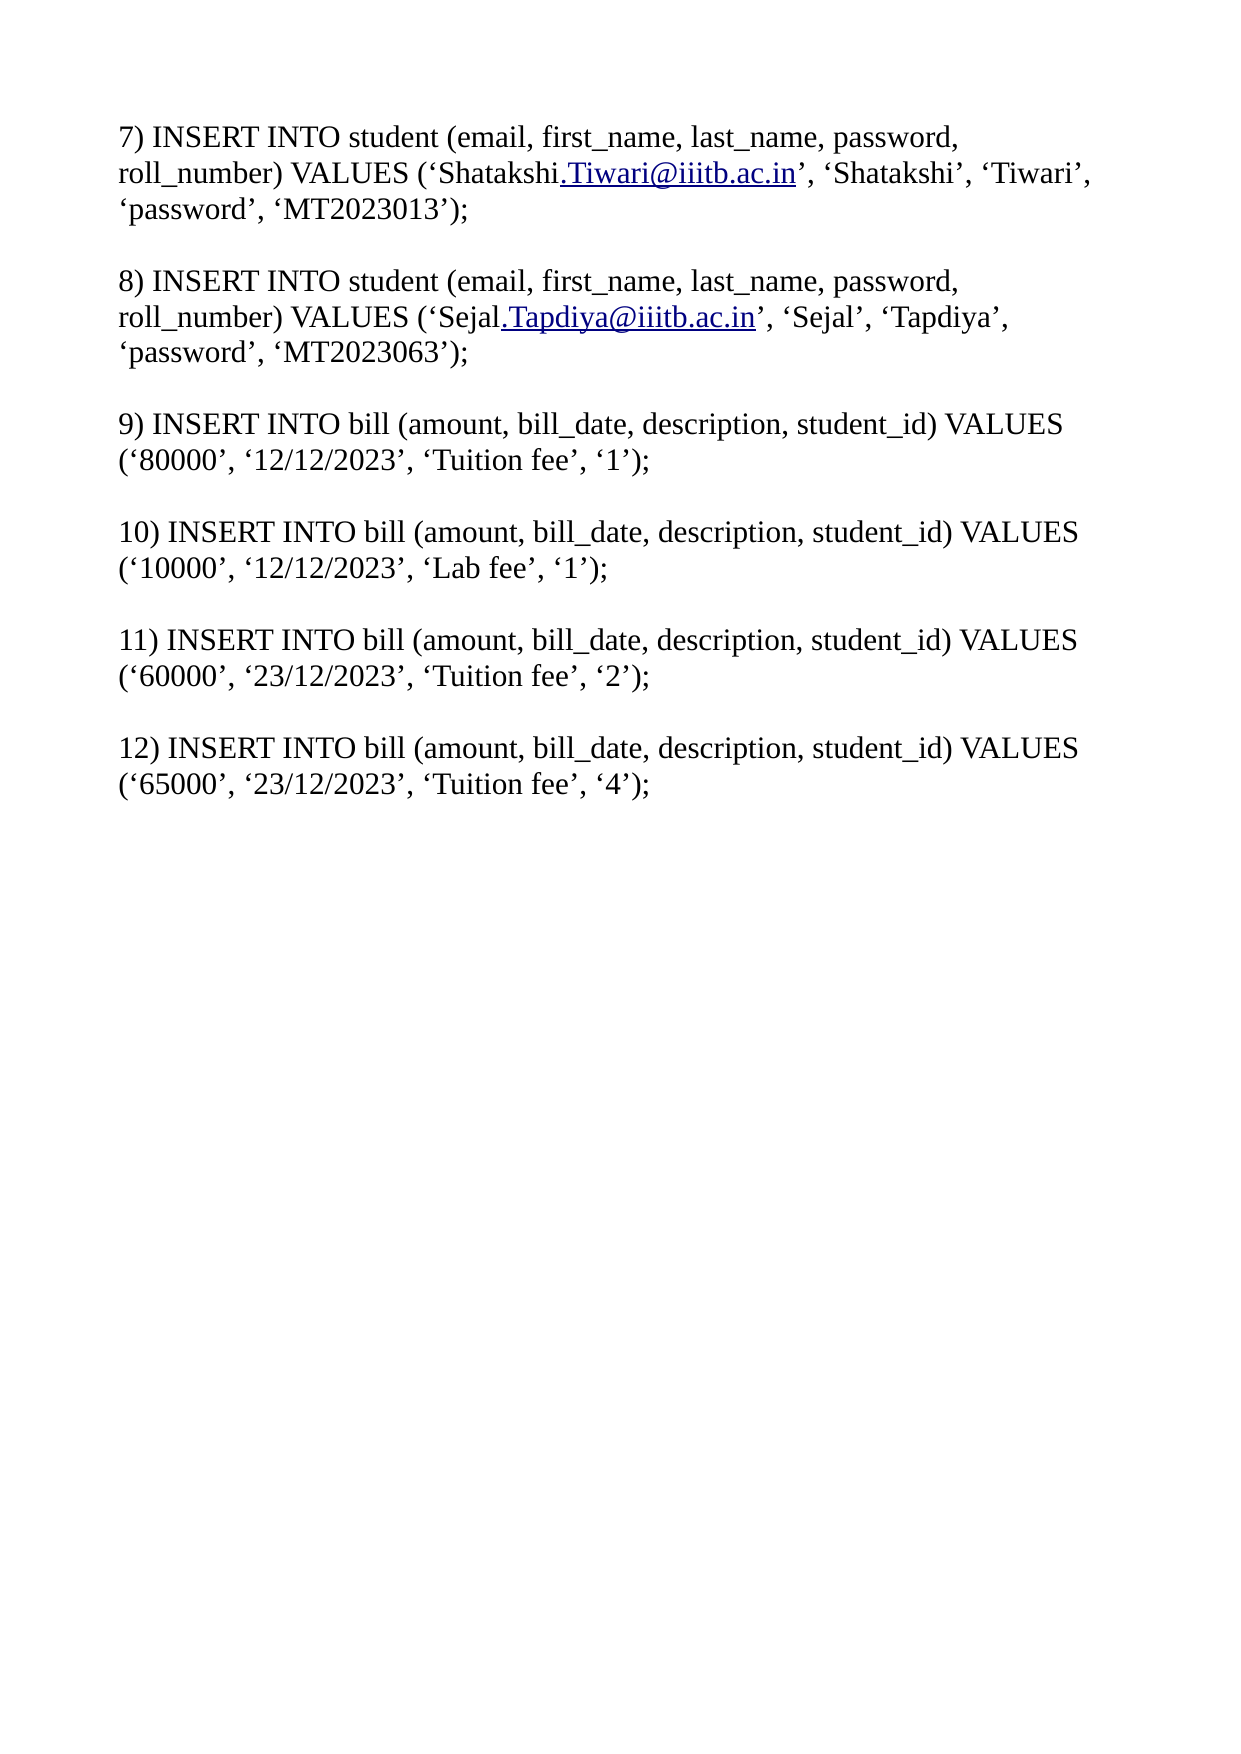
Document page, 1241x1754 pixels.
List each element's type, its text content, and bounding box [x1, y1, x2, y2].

text 11) INSERT INTO bill (amount, bill_date, description, student_id) VALUES (‘60000’, ‘23/12/2023’, ‘Tuition fee’, ‘2’); [118, 621, 1122, 693]
text 7) INSERT INTO student (email, first_name, last_name, password, roll_number) VALUES (‘Shatakshi.Tiwari@iiitb.ac.in’, ‘Shatakshi’, ‘Tiwari’, ‘password’, ‘MT2023013’); [118, 118, 1122, 226]
text 12) INSERT INTO bill (amount, bill_date, description, student_id) VALUES (‘65000’, ‘23/12/2023’, ‘Tuition fee’, ‘4’); [118, 729, 1122, 801]
text 8) INSERT INTO student (email, first_name, last_name, password, roll_number) VALUES (‘Sejal.Tapdiya@iiitb.ac.in’, ‘Sejal’, ‘Tapdiya’, ‘password’, ‘MT2023063’); [118, 262, 1122, 370]
text 9) INSERT INTO bill (amount, bill_date, description, student_id) VALUES (‘80000’, ‘12/12/2023’, ‘Tuition fee’, ‘1’); [118, 406, 1122, 477]
text 10) INSERT INTO bill (amount, bill_date, description, student_id) VALUES (‘10000’, ‘12/12/2023’, ‘Lab fee’, ‘1’); [118, 513, 1122, 585]
